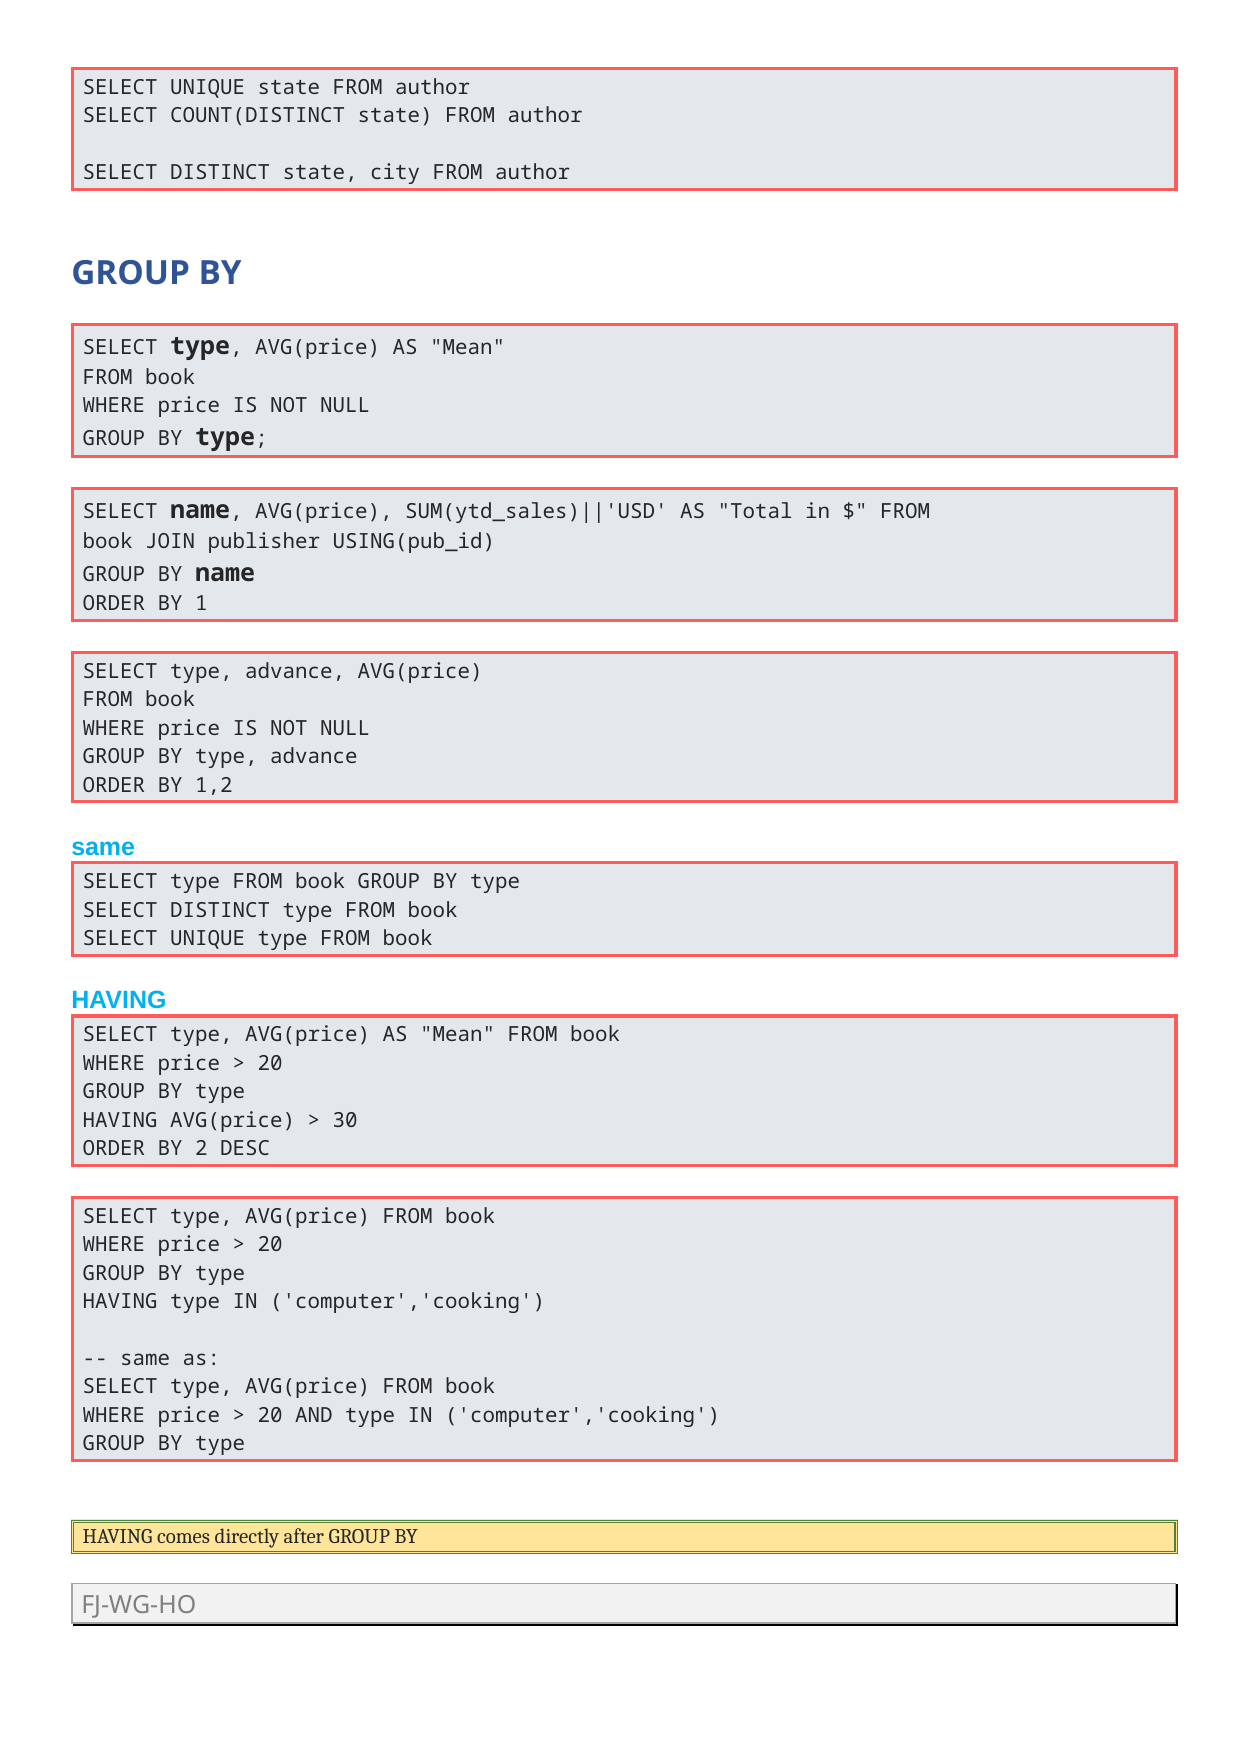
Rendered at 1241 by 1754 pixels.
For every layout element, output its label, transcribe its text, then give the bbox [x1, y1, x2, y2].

title same [71, 832, 1178, 861]
text SELECT name, AVG(price), SUM(ytd_sales)||'USD' AS "Total in $" FROM [74, 490, 1174, 521]
text SELECT type, AVG(price) AS "Mean" [74, 326, 1174, 357]
text -- same as: [74, 1338, 1174, 1366]
text GROUP BY type; [74, 413, 1174, 455]
text SELECT type, AVG(price) FROM book [74, 1366, 1174, 1395]
text SELECT type, AVG(price) FROM book [74, 1199, 1174, 1224]
text SELECT DISTINCT type FROM book [74, 889, 1174, 918]
text book JOIN publisher USING(pub_id) [74, 521, 1174, 549]
text SELECT type FROM book GROUP BY type [74, 864, 1174, 889]
title HAVING [71, 986, 1178, 1014]
text ORDER BY 2 DESC [74, 1128, 1174, 1164]
text GROUP BY [71, 248, 1178, 294]
text GROUP BY type [74, 1423, 1174, 1459]
text WHERE price > 20 AND type IN ('computer','cooking') [74, 1395, 1174, 1423]
text GROUP BY type [74, 1071, 1174, 1099]
text WHERE price IS NOT NULL [74, 708, 1174, 736]
text FJ-WG-HO [73, 1584, 1175, 1622]
text WHERE price IS NOT NULL [74, 385, 1174, 413]
text WHERE price > 20 [74, 1043, 1174, 1071]
text GROUP BY name [74, 549, 1174, 583]
text GROUP BY type [74, 1252, 1174, 1281]
text SELECT type, advance, AVG(price) [74, 654, 1174, 679]
text ORDER BY 1,2 [74, 765, 1174, 800]
text HAVING comes directly after GROUP BY [74, 1523, 1174, 1551]
text SELECT type, AVG(price) AS "Mean" FROM book [74, 1018, 1174, 1043]
text FROM book [74, 679, 1174, 708]
text SELECT COUNT(DISTINCT state) FROM author [74, 95, 1174, 124]
text SELECT UNIQUE type FROM book [74, 918, 1174, 954]
text HAVING type IN ('computer','cooking') [74, 1281, 1174, 1309]
text FROM book [74, 357, 1174, 385]
text HAVING AVG(price) > 30 [74, 1099, 1174, 1128]
text ORDER BY 1 [74, 583, 1174, 619]
text GROUP BY type, advance [74, 736, 1174, 765]
text SELECT DISTINCT state, city FROM author [74, 152, 1174, 188]
text WHERE price > 20 [74, 1224, 1174, 1252]
text SELECT UNIQUE state FROM author [74, 70, 1174, 95]
